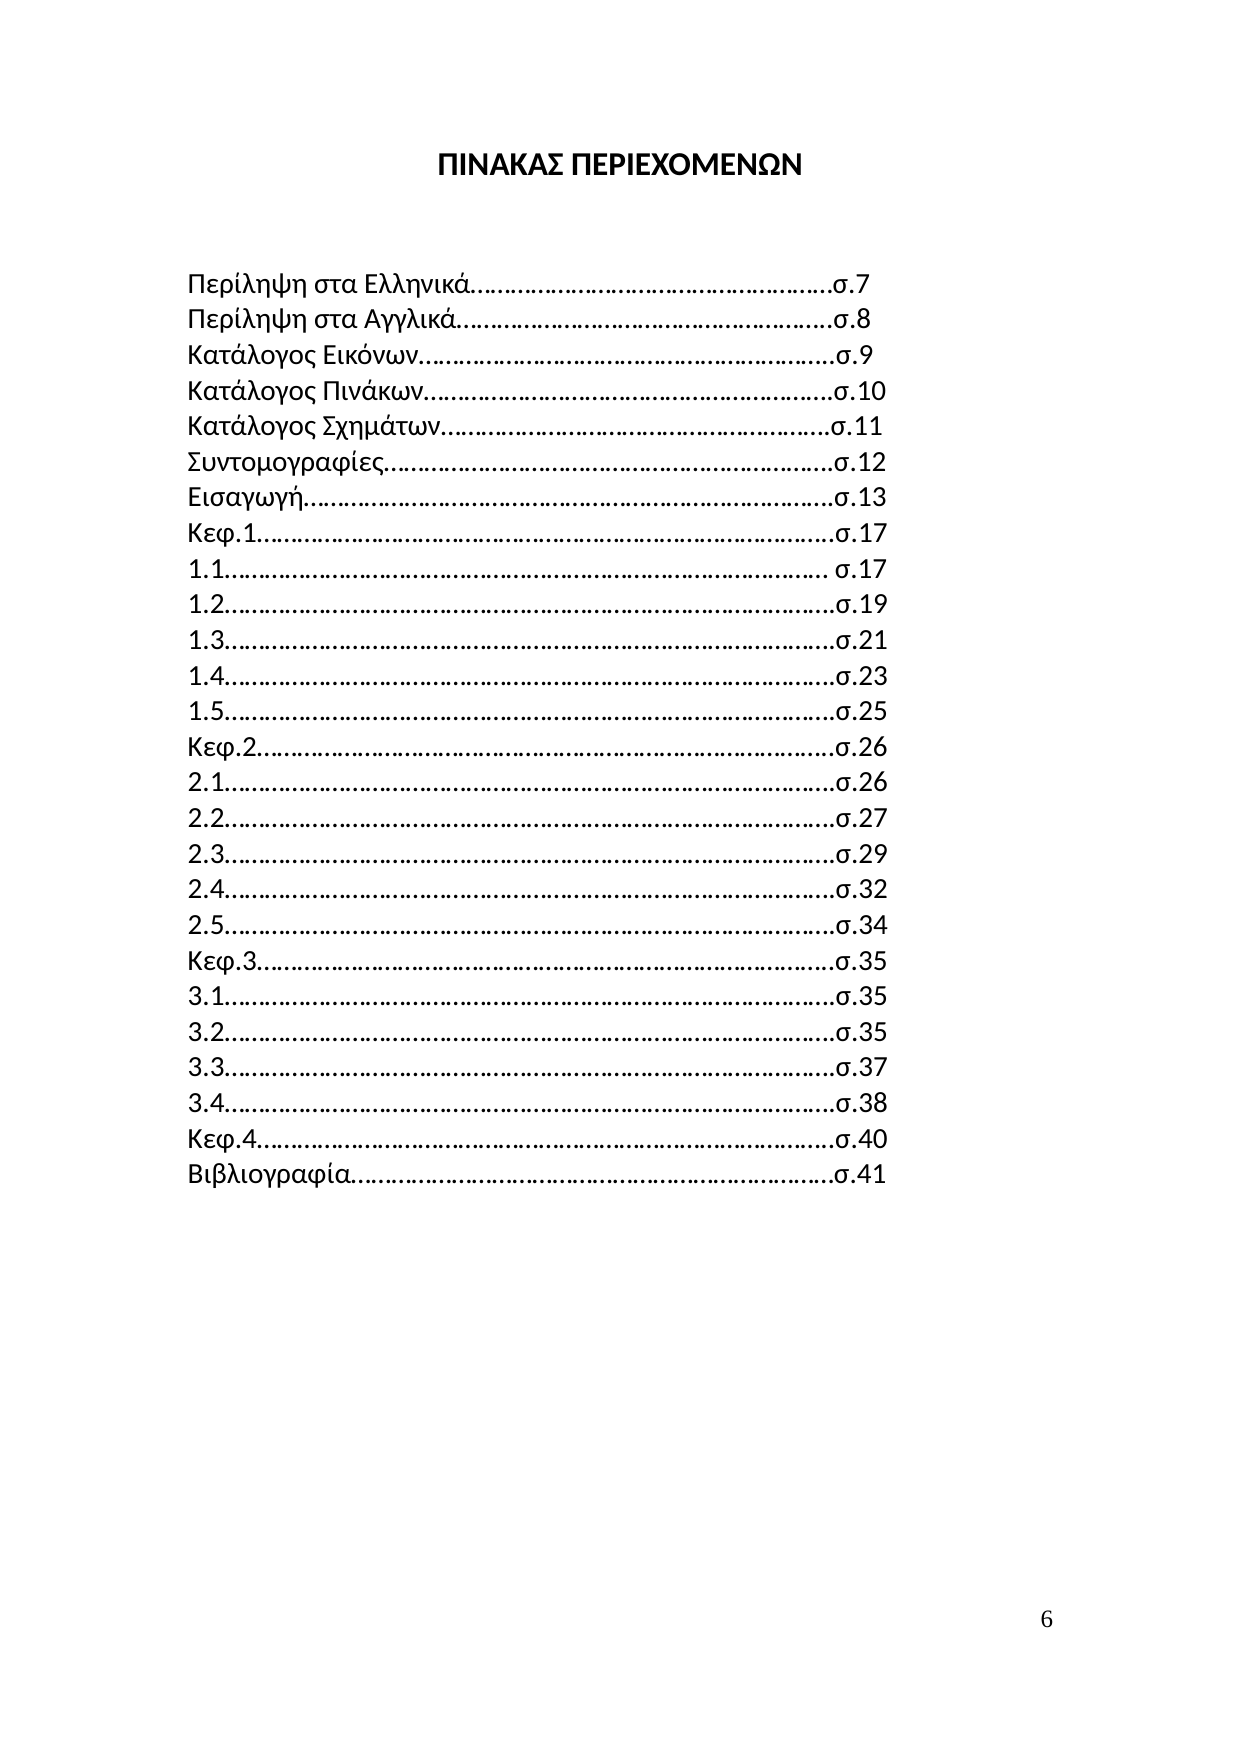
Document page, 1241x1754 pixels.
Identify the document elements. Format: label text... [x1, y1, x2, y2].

text 1.1……………………………………………………………………………… σ.17 [187, 550, 1053, 585]
text 2.2……………………………………………………………………………….σ.27 [187, 799, 1053, 835]
text Κεφ.4…………………………………………………………………………..σ.40 [187, 1120, 1053, 1155]
text 1.3……………………………………………………………………………….σ.21 [187, 621, 1053, 657]
text 3.1……………………………………………………………………………….σ.35 [187, 977, 1053, 1013]
text 2.5……………………………………………………………………………….σ.34 [187, 906, 1053, 942]
text ΠΙΝΑΚΑΣ ΠΕΡΙΕΧΟΜΕΝΩΝ [187, 143, 1053, 183]
text 1.4……………………………………………………………………………….σ.23 [187, 657, 1053, 692]
text Εισαγωγή…………………………………………………………………….σ.13 [187, 478, 1053, 514]
text Κεφ.3…………………………………………………………………………..σ.35 [187, 942, 1053, 977]
text Περίληψη στα Αγγλικά………………………………………………..σ.8 [187, 300, 1053, 336]
text 1.2……………………………………………………………………………….σ.19 [187, 585, 1053, 621]
text Περίληψη στα Ελληνικά………………………………………………σ.7 [187, 265, 1053, 300]
text 2.3……………………………………………………………………………….σ.29 [187, 835, 1053, 870]
text 2.1……………………………………………………………………………….σ.26 [187, 763, 1053, 799]
text 3.2……………………………………………………………………………….σ.35 [187, 1013, 1053, 1048]
text Κατάλογος Πινάκων…………………………………………………….σ.10 [187, 372, 1053, 407]
text Κεφ.1…………………………………………………………………………..σ.17 [187, 514, 1053, 550]
text 3.4……………………………………………………………………………….σ.38 [187, 1084, 1053, 1120]
text 1.5……………………………………………………………………………….σ.25 [187, 692, 1053, 728]
text 3.3……………………………………………………………………………….σ.37 [187, 1048, 1053, 1084]
text Συντομογραφίες………………………………………………………….σ.12 [187, 443, 1053, 478]
text Βιβλιογραφία………………………………………………………………σ.41 [187, 1155, 1053, 1191]
text Κεφ.2…………………………………………………………………………..σ.26 [187, 728, 1053, 763]
text Κατάλογος Εικόνων……………………………………………………..σ.9 [187, 336, 1053, 372]
text Κατάλογος Σχημάτων………………………………………………….σ.11 [187, 407, 1053, 443]
text 2.4……………………………………………………………………………….σ.32 [187, 870, 1053, 906]
